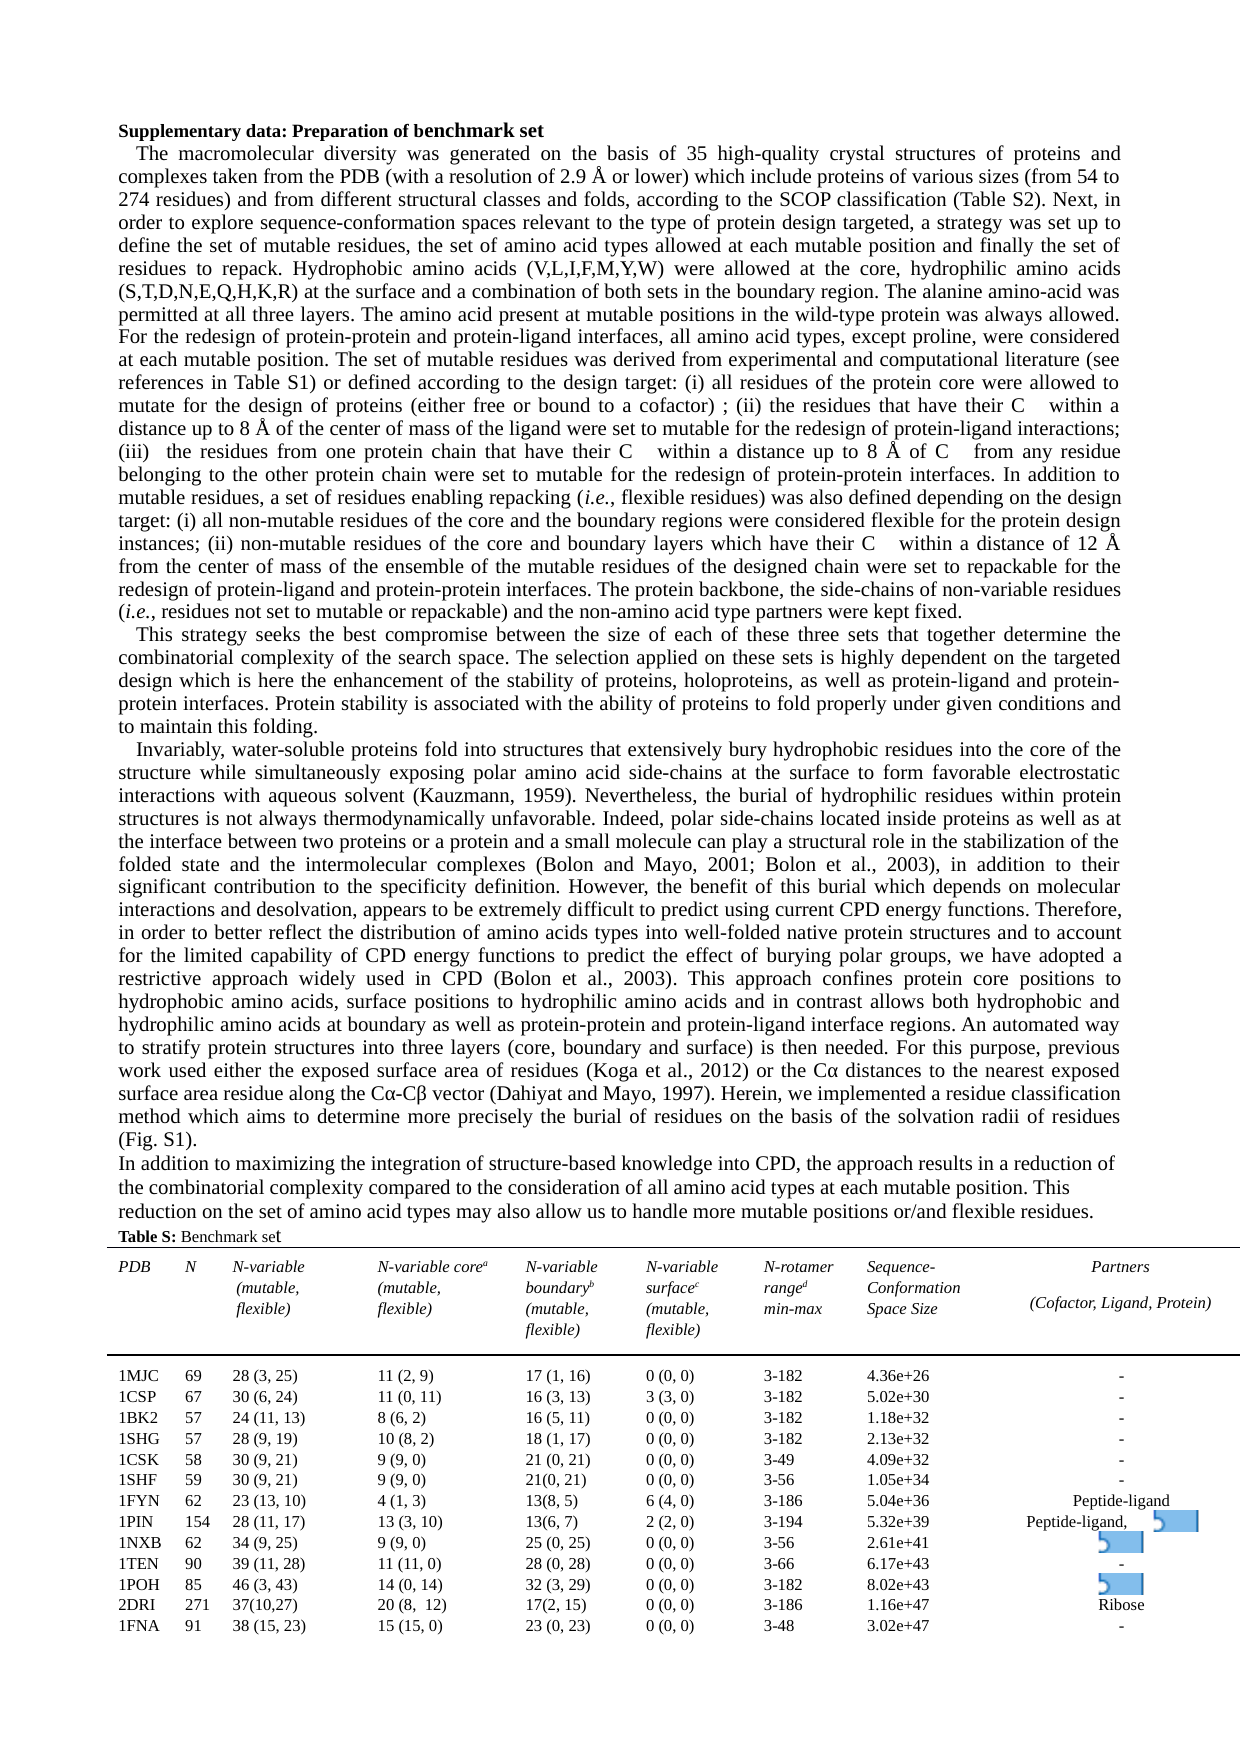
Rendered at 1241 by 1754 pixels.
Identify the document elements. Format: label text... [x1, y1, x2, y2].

table_cell 2 (2, 0) [635, 1511, 752, 1532]
table_cell 13(8, 5) [514, 1490, 634, 1511]
table_cell 5.32e+39 [856, 1511, 1003, 1532]
table_cell 6 (4, 0) [635, 1490, 752, 1511]
table_cell 3-182 [753, 1428, 856, 1448]
table_cell 9 (9, 0) [366, 1532, 514, 1552]
table_cell 13(6, 7) [514, 1511, 634, 1532]
table_cell 3-56 [753, 1469, 856, 1490]
table_cell 18 (1, 17) [514, 1428, 634, 1448]
table_header N-variable surfacec (mutable, flexible) [635, 1248, 752, 1354]
table_cell 3-49 [753, 1448, 856, 1469]
table_cell 1SHG [107, 1428, 174, 1448]
table_cell 4 (1, 3) [366, 1490, 514, 1511]
table_cell - [1003, 1386, 1239, 1407]
table_cell 20 (8, 12) [366, 1594, 514, 1615]
table_cell 11 (11, 0) [366, 1553, 514, 1573]
table_cell 1FNA [107, 1615, 174, 1636]
table_cell 59 [174, 1469, 221, 1490]
table_cell 0 (0, 0) [635, 1428, 752, 1448]
table_cell 3.02e+47 [856, 1615, 1003, 1636]
table_cell 0 (0, 0) [635, 1532, 752, 1552]
table_header N [174, 1248, 221, 1354]
table_cell 16 (5, 11) [514, 1407, 634, 1427]
table_cell 0 (0, 0) [635, 1448, 752, 1469]
table_cell 1.16e+47 [856, 1594, 1003, 1615]
table_cell 3-182 [753, 1356, 856, 1386]
table_cell 90 [174, 1553, 221, 1573]
text Invariably, water-soluble proteins fold into structures that extensively bury hydrophobic residues into the core of the structure while simultaneously exposing polar amino acid side-chains at the surface to form favorable electrostatic interactions with aqueous solvent (Kauzmann, 1959). Nevertheless, the burial of hydrophilic residues within protein structures is not always thermodynamically unfavorable. Indeed, polar side-chains located inside proteins as well as at the interface between two proteins or a protein and a small molecule can play a structural role in the stabilization of the folded state and the intermolecular complexes (Bolon and Mayo, 2001; Bolon et al., 2003), in addition to their significant contribution to the specificity definition. However, the benefit of this burial which depends on molecular interactions and desolvation, appears to be extremely difficult to predict using current CPD energy functions. Therefore, in order to better reflect the distribution of amino acids types into well-folded native protein structures and to account for the limited capability of CPD energy functions to predict the effect of burying polar groups, we have adopted a restrictive approach widely used in CPD (Bolon et al., 2003). This approach confines protein core positions to hydrophobic amino acids, surface positions to hydrophilic amino acids and in contrast allows both hydrophobic and hydrophilic amino acids at boundary as well as protein-protein and protein-ligand interface regions. An automated way to stratify protein structures into three layers (core, boundary and surface) is then needed. For this purpose, previous work used either the exposed surface area of residues (Koga et al., 2012) or the Cα distances to the nearest exposed surface area residue along the Cα-Cβ vector (Dahiyat and Mayo, 1997). Herein, we implemented a residue classification method which aims to determine more precisely the burial of residues on the basis of the solvation radii of residues (Fig. S1). [118, 738, 1122, 1151]
table_cell 23 (13, 10) [221, 1490, 366, 1511]
table_cell 3-66 [753, 1553, 856, 1573]
table_cell 8.02e+43 [856, 1573, 1003, 1594]
table_cell 1.05e+34 [856, 1469, 1003, 1490]
table_cell 154 [174, 1511, 221, 1532]
table_cell 8 (6, 2) [366, 1407, 514, 1427]
table_cell 34 (9, 25) [221, 1532, 366, 1552]
table_cell 5.04e+36 [856, 1490, 1003, 1511]
text The macromolecular diversity was generated on the basis of 35 high-quality crystal structures of proteins and complexes taken from the PDB (with a resolution of 2.9 Å or lower) which include proteins of various sizes (from 54 to 274 residues) and from different structural classes and folds, according to the SCOP classification (Table S2). Next, in order to explore sequence-conformation spaces relevant to the type of protein design targeted, a strategy was set up to define the set of mutable residues, the set of amino acid types allowed at each mutable position and finally the set of residues to repack. Hydrophobic amino acids (V,L,I,F,M,Y,W) were allowed at the core, hydrophilic amino acids (S,T,D,N,E,Q,H,K,R) at the surface and a combination of both sets in the boundary region. The alanine amino-acid was permitted at all three layers. The amino acid present at mutable positions in the wild-type protein was always allowed. For the redesign of protein-protein and protein-ligand interfaces, all amino acid types, except proline, were considered at each mutable position. The set of mutable residues was derived from experimental and computational literature (see references in Table S1) or defined according to the design target: (i) all residues of the protein core were allowed to mutate for the design of proteins (either free or bound to a cofactor) ; (ii) the residues that have their C within a distance up to 8 Å of the center of mass of the ligand were set to mutable for the redesign of protein-ligand interactions; (iii) the residues from one protein chain that have their C within a distance up to 8 Å of C from any residue belonging to the other protein chain were set to mutable for the redesign of protein-protein interfaces. In addition to mutable residues, a set of residues enabling repacking (i.e., flexible residues) was also defined depending on the design target: (i) all non-mutable residues of the core and the boundary regions were considered flexible for the protein design instances; (ii) non-mutable residues of the core and boundary layers which have their C within a distance of 12 Å from the center of mass of the ensemble of the mutable residues of the designed chain were set to repackable for the redesign of protein-ligand and protein-protein interfaces. The protein backbone, the side-chains of non-variable residues (i.e., residues not set to mutable or repackable) and the non-amino acid type partners were kept fixed. [118, 142, 1122, 623]
table_cell 17(2, 15) [514, 1594, 634, 1615]
table_cell 271 [174, 1594, 221, 1615]
table_cell Peptide-ligand, [1003, 1511, 1161, 1532]
table_cell - [1003, 1615, 1239, 1636]
table_cell 30 (6, 24) [221, 1386, 366, 1407]
table_header N-variable boundaryb (mutable, flexible) [514, 1248, 634, 1354]
table_cell 39 (11, 28) [221, 1553, 366, 1573]
table_cell 6.17e+43 [856, 1553, 1003, 1573]
table_cell 1SHF [107, 1469, 174, 1490]
table_cell 3-186 [753, 1490, 856, 1511]
table_cell 38 (15, 23) [221, 1615, 366, 1636]
table_cell 24 (11, 13) [221, 1407, 366, 1427]
table_cell 57 [174, 1428, 221, 1448]
table_cell 0 (0, 0) [635, 1573, 752, 1594]
table_cell 57 [174, 1407, 221, 1427]
table_cell 62 [174, 1532, 221, 1552]
table_cell - [1003, 1553, 1239, 1573]
table_cell [1199, 1511, 1239, 1532]
table_cell 3 (3, 0) [635, 1386, 752, 1407]
table_cell 1TEN [107, 1553, 174, 1573]
table_cell 3-194 [753, 1511, 856, 1532]
table_cell 1CSK [107, 1448, 174, 1469]
table_cell 2.13e+32 [856, 1428, 1003, 1448]
table_cell 30 (9, 21) [221, 1448, 366, 1469]
table_cell [1144, 1532, 1239, 1552]
table_cell 37(10,27) [221, 1594, 366, 1615]
text This strategy seeks the best compromise between the size of each of these three sets that together determine the combinatorial complexity of the search space. The selection applied on these sets is highly dependent on the targeted design which is here the enhancement of the stability of proteins, holoproteins, as well as protein-ligand and protein-protein interfaces. Protein stability is associated with the ability of proteins to fold properly under given conditions and to maintain this folding. [118, 623, 1122, 738]
table_cell 25 (0, 25) [514, 1532, 634, 1552]
table_cell 0 (0, 0) [635, 1469, 752, 1490]
table_cell 23 (0, 23) [514, 1615, 634, 1636]
table_header Partners (Cofactor, Ligand, Protein) [1003, 1248, 1239, 1354]
table_cell 3-182 [753, 1407, 856, 1427]
table_cell 0 (0, 0) [635, 1553, 752, 1573]
table_cell 62 [174, 1490, 221, 1511]
table_cell 5.02e+30 [856, 1386, 1003, 1407]
table_cell 28 (9, 19) [221, 1428, 366, 1448]
table_cell 11 (0, 11) [366, 1386, 514, 1407]
table_cell 17 (1, 16) [514, 1356, 634, 1386]
table_cell - [1003, 1407, 1239, 1427]
table_cell 14 (0, 14) [366, 1573, 514, 1594]
table_cell - [1003, 1469, 1239, 1490]
table_cell - [1003, 1428, 1239, 1448]
table_header N-variable corea (mutable, flexible) [366, 1248, 514, 1354]
table_cell 10 (8, 2) [366, 1428, 514, 1448]
table_cell 0 (0, 0) [635, 1615, 752, 1636]
table_cell 32 (3, 29) [514, 1573, 634, 1594]
table_cell 1.18e+32 [856, 1407, 1003, 1427]
table_cell 91 [174, 1615, 221, 1636]
table_cell 4.36e+26 [856, 1356, 1003, 1386]
table_cell 9 (9, 0) [366, 1469, 514, 1490]
table_cell 0 (0, 0) [635, 1356, 752, 1386]
table_cell [1003, 1573, 1106, 1594]
table_cell 1CSP [107, 1386, 174, 1407]
table_cell 3-56 [753, 1532, 856, 1552]
table_cell 15 (15, 0) [366, 1615, 514, 1636]
table_header Sequence-Conformation Space Size [856, 1248, 1003, 1354]
table_cell 3-186 [753, 1594, 856, 1615]
table_cell 0 (0, 0) [635, 1407, 752, 1427]
table_cell 2DRI [107, 1594, 174, 1615]
table_cell 28 (11, 17) [221, 1511, 366, 1532]
table_cell 1POH [107, 1573, 174, 1594]
text In addition to maximizing the integration of structure-based knowledge into CPD, the approach results in a reduction of the combinatorial complexity compared to the consideration of all amino acid types at each mutable position. This reduction on the set of amino acid types may also allow us to handle more mutable positions or/and flexible residues. Table S: Benchmark set [118, 1151, 1122, 1247]
table_header PDB [107, 1248, 174, 1354]
table_cell 3-48 [753, 1615, 856, 1636]
table_cell 28 (3, 25) [221, 1356, 366, 1386]
table_cell 0 (0, 0) [635, 1594, 752, 1615]
table_cell 1BK2 [107, 1407, 174, 1427]
table_cell 2.61e+41 [856, 1532, 1003, 1552]
table_cell - [1003, 1448, 1239, 1469]
table_cell 69 [174, 1356, 221, 1386]
table_cell [1003, 1532, 1106, 1552]
text Supplementary data: Preparation of benchmark set [118, 118, 1122, 142]
table_cell 11 (2, 9) [366, 1356, 514, 1386]
table_cell [1144, 1573, 1239, 1594]
table_cell 46 (3, 43) [221, 1573, 366, 1594]
table_cell 85 [174, 1573, 221, 1594]
table_cell Peptide-ligand [1003, 1490, 1239, 1511]
table_cell - [1003, 1356, 1239, 1386]
table_cell 16 (3, 13) [514, 1386, 634, 1407]
table_cell 28 (0, 28) [514, 1553, 634, 1573]
table_cell 30 (9, 21) [221, 1469, 366, 1490]
table_cell 13 (3, 10) [366, 1511, 514, 1532]
table_cell 1FYN [107, 1490, 174, 1511]
table_cell 1MJC [107, 1356, 174, 1386]
table_cell 3-182 [753, 1573, 856, 1594]
table_cell 9 (9, 0) [366, 1448, 514, 1469]
table_header N-rotamer ranged min-max [753, 1248, 856, 1354]
table_cell 4.09e+32 [856, 1448, 1003, 1469]
table_cell 21 (0, 21) [514, 1448, 634, 1469]
table_header N-variable (mutable, flexible) [221, 1248, 366, 1354]
table_cell 3-182 [753, 1386, 856, 1407]
table_cell 21(0, 21) [514, 1469, 634, 1490]
table_cell 67 [174, 1386, 221, 1407]
table_cell 1NXB [107, 1532, 174, 1552]
table_cell 58 [174, 1448, 221, 1469]
table_cell 1PIN [107, 1511, 174, 1532]
table_cell Ribose [1003, 1594, 1239, 1615]
